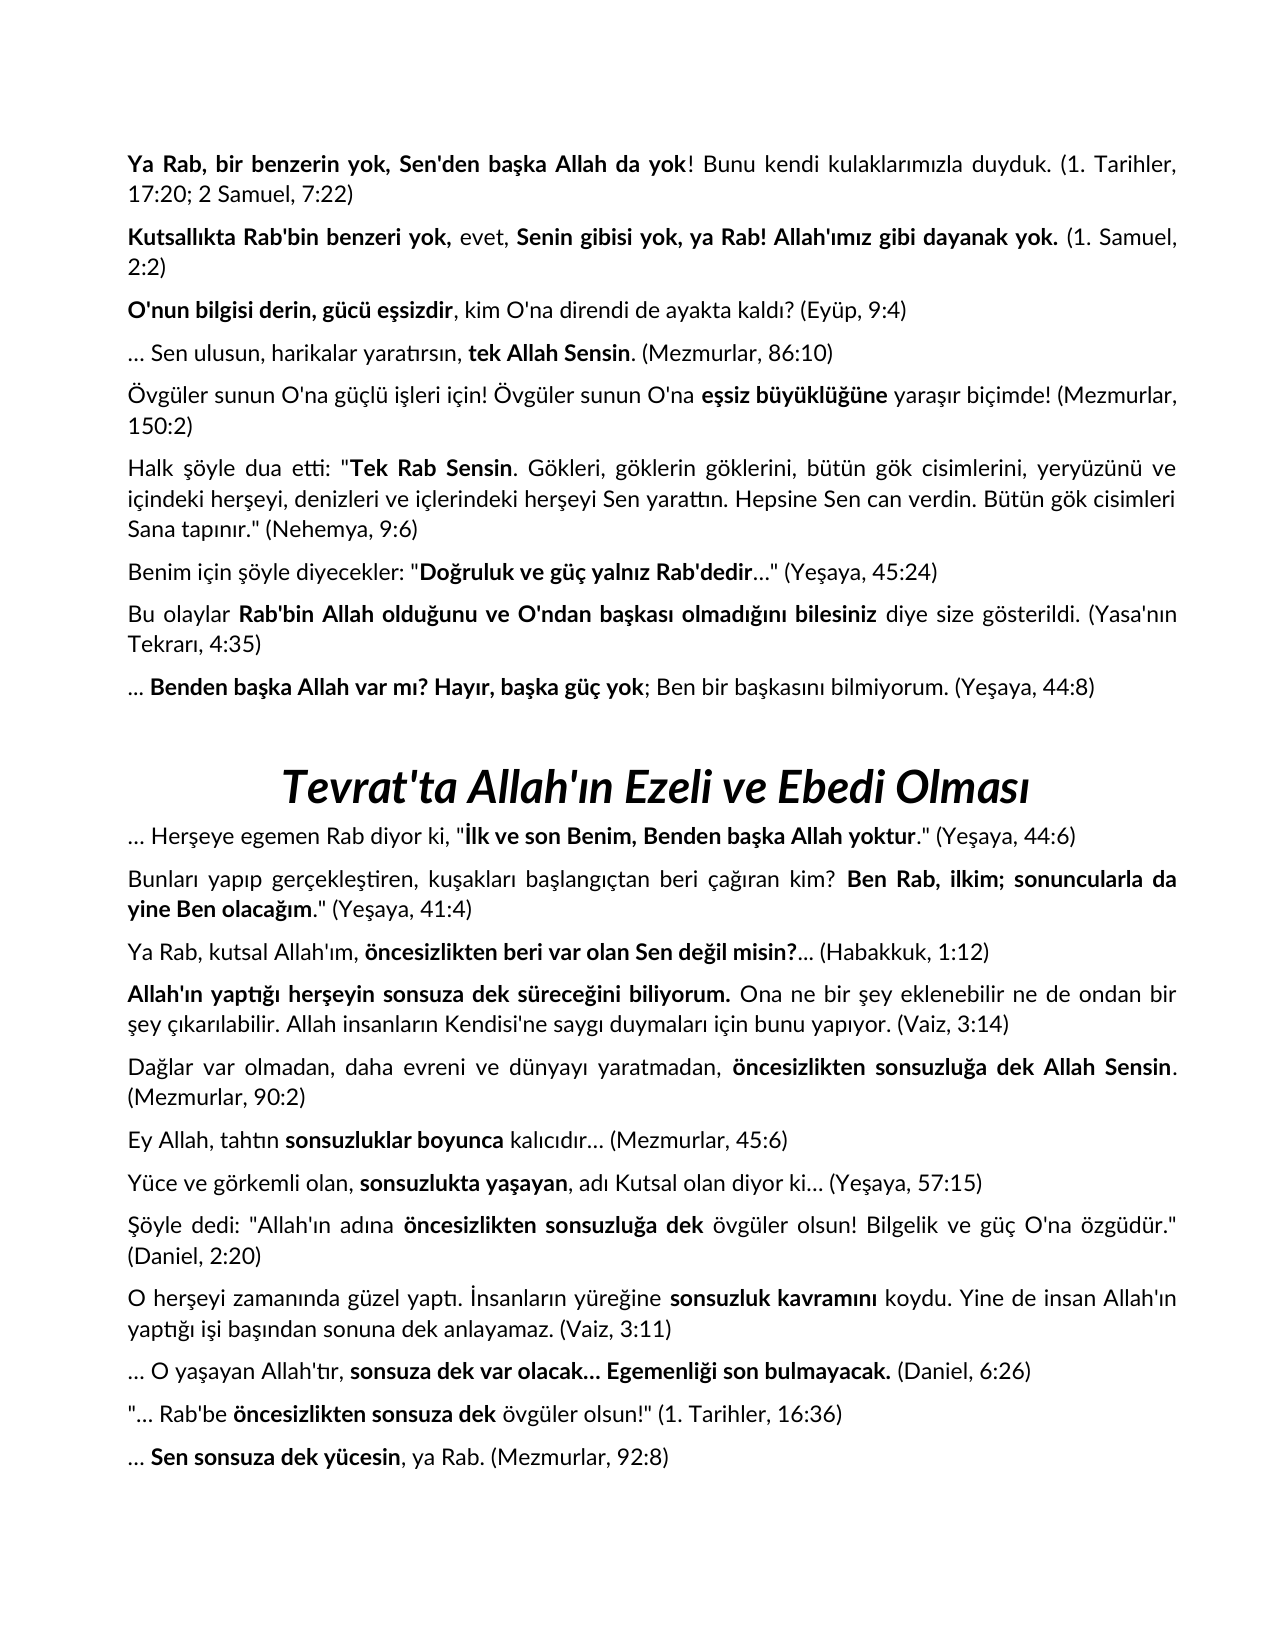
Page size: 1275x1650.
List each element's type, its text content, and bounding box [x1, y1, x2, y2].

text Bunları yapıp gerçekleştiren, kuşakları başlangıçtan beri çağıran kim? Ben Rab, ilkim; sonuncularla da yine Ben olacağım." (Yeşaya, 41:4) [127, 864, 1177, 922]
text … Sen sonsuza dek yücesin, ya Rab. (Mezmurlar, 92:8) [127, 1442, 1177, 1470]
text Şöyle dedi: "Allah'ın adına öncesizlikten sonsuzluğa dek övgüler olsun! Bilgelik ve güç O'na özgüdür." (Daniel, 2:20) [127, 1211, 1177, 1269]
text … Sen ulusun, harikalar yaratırsın, tek Allah Sensin. (Mezmurlar, 86:10) [127, 338, 1177, 366]
text Benim için şöyle diyecekler: "Doğruluk ve güç yalnız Rab'dedir…" (Yeşaya, 45:24) [127, 557, 1177, 585]
text Bu olaylar Rab'bin Allah olduğunu ve O'ndan başkası olmadığını bilesiniz diye size gösterildi. (Yasa'nın Tekrarı, 4:35) [127, 600, 1177, 658]
text Allah'ın yaptığı herşeyin sonsuza dek süreceğini biliyorum. Ona ne bir şey eklenebilir ne de ondan bir şey çıkarılabilir. Allah insanların Kendisi'ne saygı duymaları için bunu yapıyor. (Vaiz, 3:14) [127, 980, 1177, 1038]
text Dağlar var olmadan, daha evreni ve dünyayı yaratmadan, öncesizlikten sonsuzluğa dek Allah Sensin. (Mezmurlar, 90:2) [127, 1053, 1177, 1111]
text "… Rab'be öncesizlikten sonsuza dek övgüler olsun!" (1. Tarihler, 16:36) [127, 1400, 1177, 1427]
subtitle Tevrat'ta Allah'ın Ezeli ve Ebedi Olması [112, 758, 1200, 813]
text Övgüler sunun O'na güçlü işleri için! Övgüler sunun O'na eşsiz büyüklüğüne yaraşır biçimde! (Mezmurlar, 150:2) [127, 381, 1177, 439]
text O'nun bilgisi derin, gücü eşsizdir, kim O'na direndi de ayakta kaldı? (Eyüp, 9:4) [127, 296, 1177, 323]
text O herşeyi zamanında güzel yaptı. İnsanların yüreğine sonsuzluk kavramını koydu. Yine de insan Allah'ın yaptığı işi başından sonuna dek anlayamaz. (Vaiz, 3:11) [127, 1284, 1177, 1342]
text ... Benden başka Allah var mı? Hayır, başka güç yok; Ben bir başkasını bilmiyorum. (Yeşaya, 44:8) [127, 673, 1177, 700]
text Ya Rab, kutsal Allah'ım, öncesizlikten beri var olan Sen değil misin?... (Habakkuk, 1:12) [127, 937, 1177, 965]
text … O yaşayan Allah'tır, sonsuza dek var olacak… Egemenliği son bulmayacak. (Daniel, 6:26) [127, 1357, 1177, 1384]
text Kutsallıkta Rab'bin benzeri yok, evet, Senin gibisi yok, ya Rab! Allah'ımız gibi dayanak yok. (1. Samuel, 2:2) [127, 223, 1177, 281]
text Halk şöyle dua etti: "Tek Rab Sensin. Gökleri, göklerin göklerini, bütün gök cisimlerini, yeryüzünü ve içindeki herşeyi, denizleri ve içlerindeki herşeyi Sen yarattın. Hepsine Sen can verdin. Bütün gök cisimleri Sana tapınır." (Nehemya, 9:6) [127, 454, 1177, 542]
text Ya Rab, bir benzerin yok, Sen'den başka Allah da yok! Bunu kendi kulaklarımızla duyduk. (1. Tarihler, 17:20; 2 Samuel, 7:22) [127, 150, 1177, 208]
text Ey Allah, tahtın sonsuzluklar boyunca kalıcıdır… (Mezmurlar, 45:6) [127, 1126, 1177, 1153]
text … Herşeye egemen Rab diyor ki, "İlk ve son Benim, Benden başka Allah yoktur." (Yeşaya, 44:6) [127, 822, 1177, 849]
text Yüce ve görkemli olan, sonsuzlukta yaşayan, adı Kutsal olan diyor ki… (Yeşaya, 57:15) [127, 1168, 1177, 1196]
